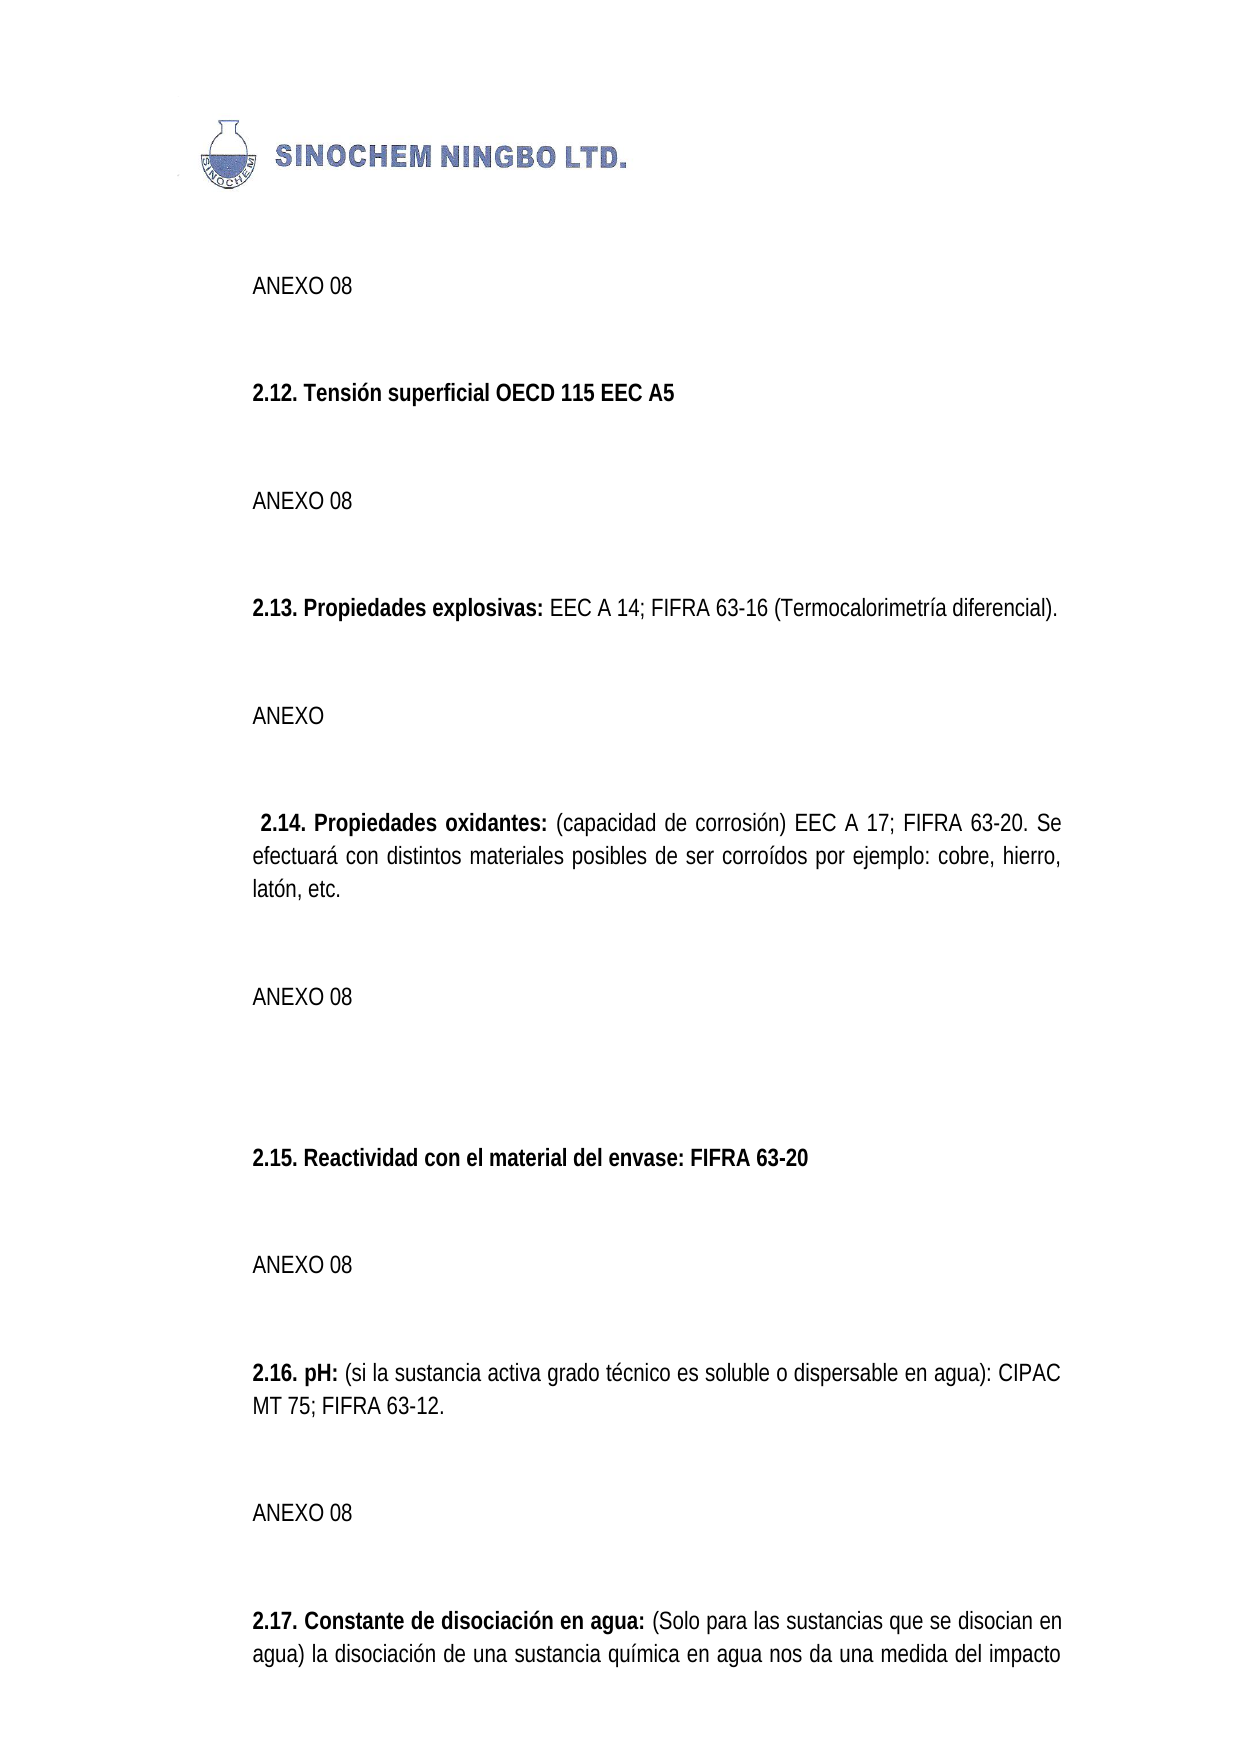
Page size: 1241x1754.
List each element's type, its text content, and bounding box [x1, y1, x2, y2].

list 2.13. Propiedades explosivas: EEC A 14; FIFRA 63-16 (Termocalorimetría diferencial). [252, 593, 1063, 622]
list 2.12. Tensión superficial OECD 115 EEC A5 [252, 378, 1063, 407]
list 2.14. Propiedades oxidantes: (capacidad de corrosión) EEC A 17; FIFRA 63-20. Se efectuará con distintos materiales posibles de ser corroídos por ejemplo: cobre, hierro, latón, etc. [252, 808, 1063, 903]
list ANEXO 08 [252, 982, 1063, 1010]
list ANEXO 08 [252, 1498, 1063, 1527]
list 2.16. pH: (si la sustancia activa grado técnico es soluble o dispersable en agua): CIPAC MT 75; FIFRA 63-12. [252, 1358, 1063, 1419]
list 2.17. Constante de disociación en agua: (Solo para las sustancias que se disocian en agua) la disociación de una sustancia química en agua nos da una medida del impacto [252, 1606, 1063, 1667]
list ANEXO 08 [252, 1250, 1063, 1279]
list ANEXO 08 [252, 486, 1063, 514]
list 2.15. Reactividad con el material del envase: FIFRA 63-20 [252, 1143, 1063, 1172]
list ANEXO [252, 701, 1063, 729]
list ANEXO 08 [252, 271, 1063, 299]
